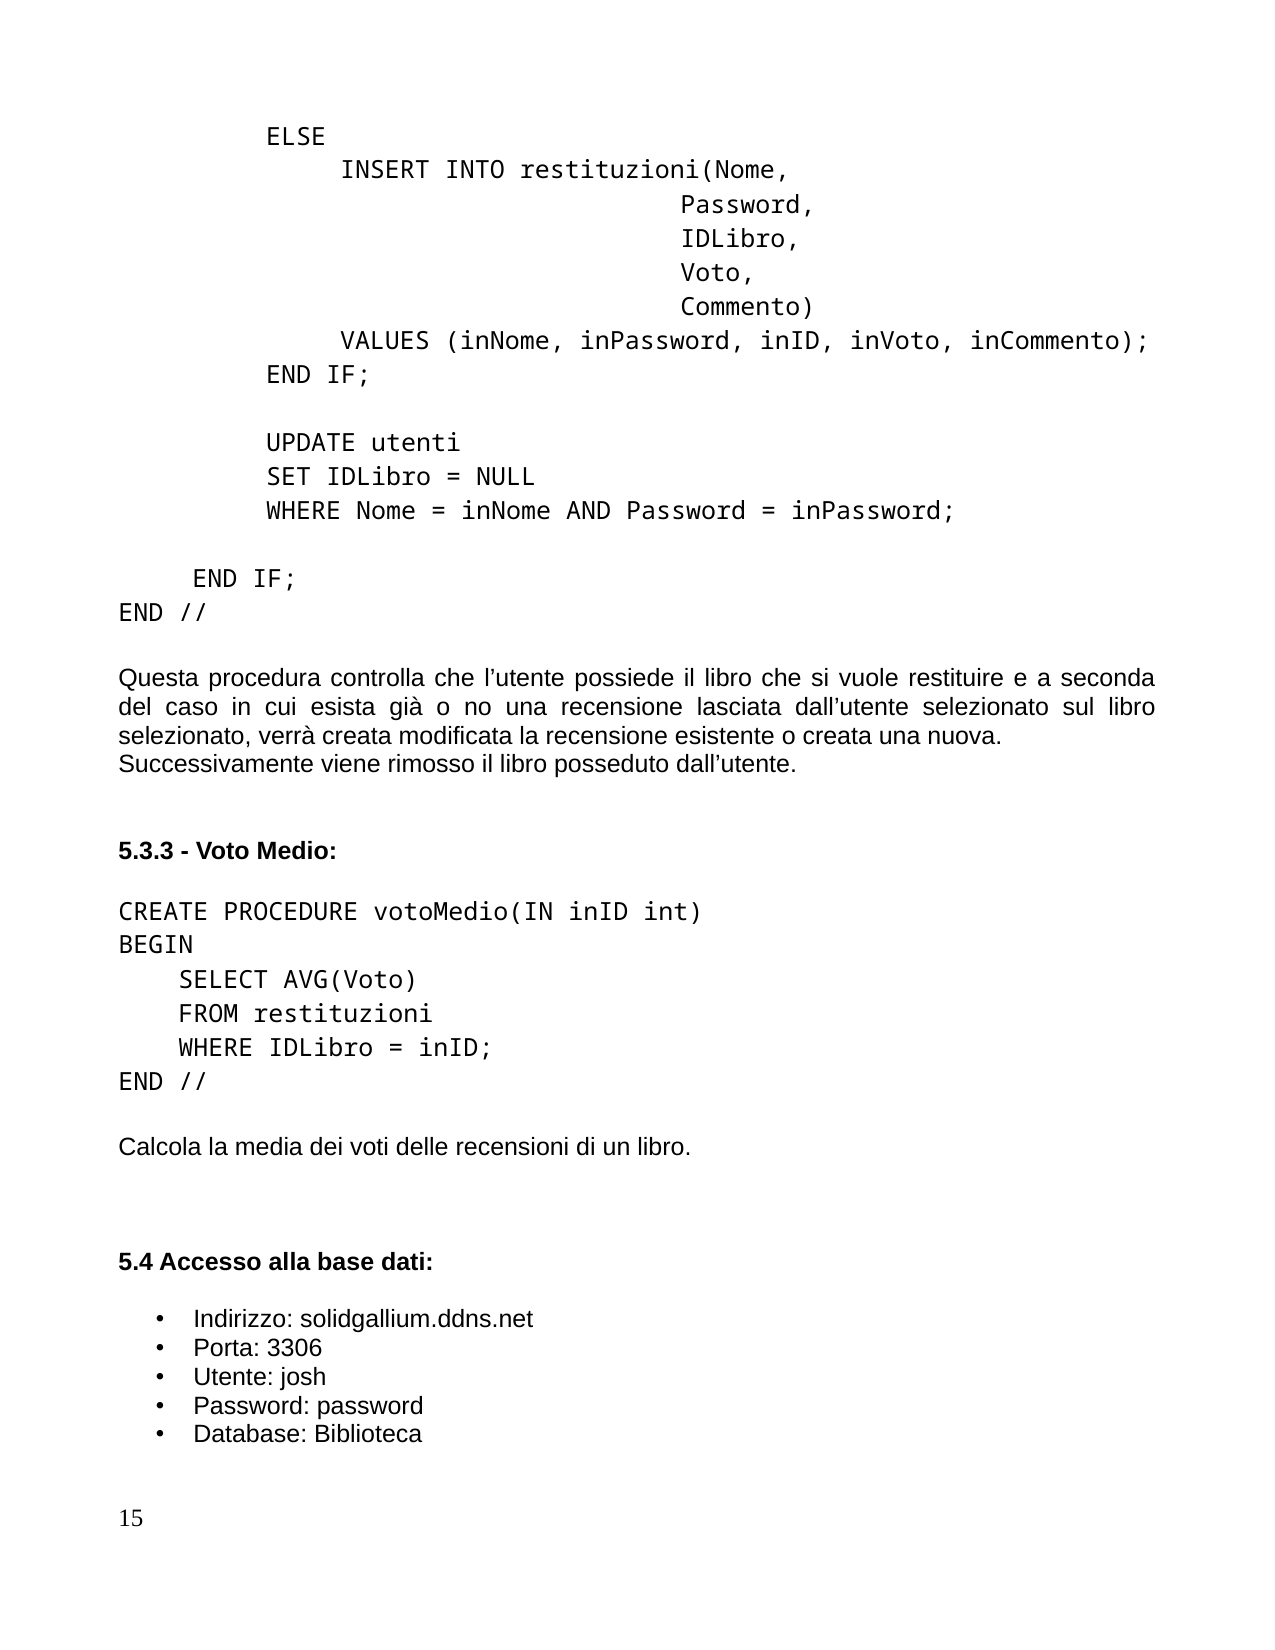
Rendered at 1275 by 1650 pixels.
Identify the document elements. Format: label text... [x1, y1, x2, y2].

text WHERE Nome = inNome AND Password = inPassword; [118, 493, 1157, 527]
text SELECT AVG(Voto) [118, 961, 1157, 995]
text CREATE PROCEDURE votoMedio(IN inID int) [118, 893, 1157, 927]
text END IF; [118, 357, 1157, 391]
text 5.3.3 - Voto Medio: [118, 836, 1157, 864]
text IDLibro, [118, 220, 1157, 254]
text INSERT INTO restituzioni(Nome, [118, 152, 1157, 186]
text END // [118, 1063, 1157, 1097]
text Questa procedura controlla che l’utente possiede il libro che si vuole restituire e a seconda del caso in cui esista già o no una recensione lasciata dall’utente selezionato sul libro selezionato, verrà creata modificata la recensione esistente o creata una nuova. [118, 663, 1157, 749]
text SET IDLibro = NULL [118, 459, 1157, 493]
text Commento) [118, 288, 1157, 322]
text WHERE IDLibro = inID; [118, 1029, 1157, 1063]
text Successivamente viene rimosso il libro posseduto dall’utente. [118, 749, 1157, 778]
text FROM restituzioni [118, 995, 1157, 1029]
text BEGIN [118, 927, 1157, 961]
text 5.4 Accesso alla base dati: [118, 1247, 1157, 1275]
list Password: password [156, 1391, 1157, 1419]
text Calcola la media dei voti delle recensioni di un libro. [118, 1132, 1157, 1160]
text ELSE [118, 118, 1157, 152]
list Indirizzo: solidgallium.ddns.net [156, 1304, 1157, 1333]
text END IF; [118, 561, 1157, 595]
text Voto, [118, 254, 1157, 288]
list Porta: 3306 [156, 1333, 1157, 1362]
text Password, [118, 186, 1157, 220]
list Database: Biblioteca [156, 1419, 1157, 1448]
text VALUES (inNome, inPassword, inID, inVoto, inCommento); [118, 322, 1157, 357]
text UPDATE utenti [118, 425, 1157, 459]
list Utente: josh [156, 1362, 1157, 1391]
text END // [118, 595, 1157, 629]
